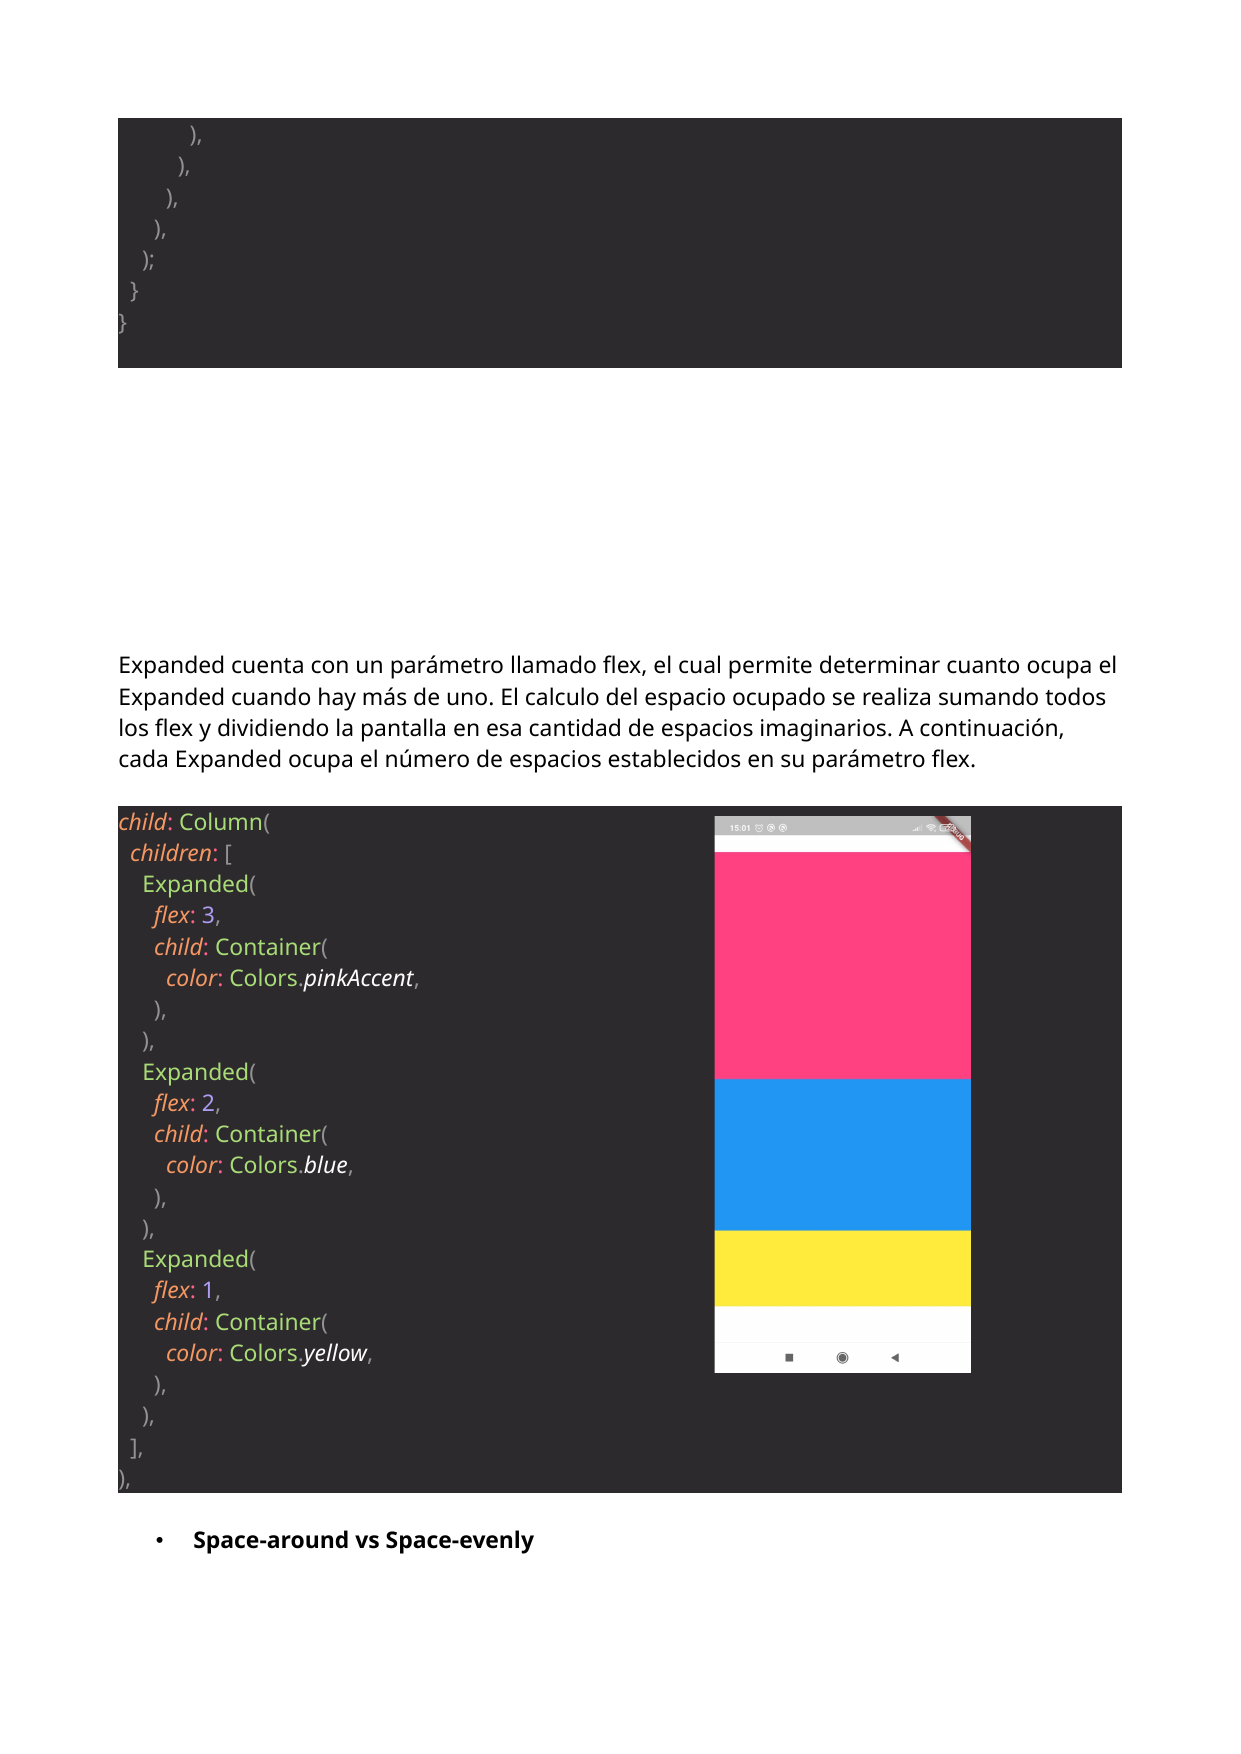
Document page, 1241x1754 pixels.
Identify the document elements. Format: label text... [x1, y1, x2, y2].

text child: Column( children: [ Expanded( flex: 3, child: Container( color: Colors.pinkAccent, ), ), Expanded( flex: 2, child: Container( color: Colors.blue, ), ), Expanded( flex: 1, child: Container( color: Colors.yellow, ), ), ], ), [118, 806, 1122, 1493]
picture [714, 816, 971, 1373]
text ), ), ), ), ); } } [118, 118, 1122, 368]
text Expanded cuenta con un parámetro llamado flex, el cual permite determinar cuanto ocupa el Expanded cuando hay más de uno. El calculo del espacio ocupado se realiza sumando todos los flex y dividiendo la pantalla en esa cantidad de espacios imaginarios. A continuación, cada Expanded ocupa el número de espacios establecidos en su parámetro flex. [118, 649, 1122, 774]
list Space-around vs Space-evenly [156, 1524, 1122, 1556]
